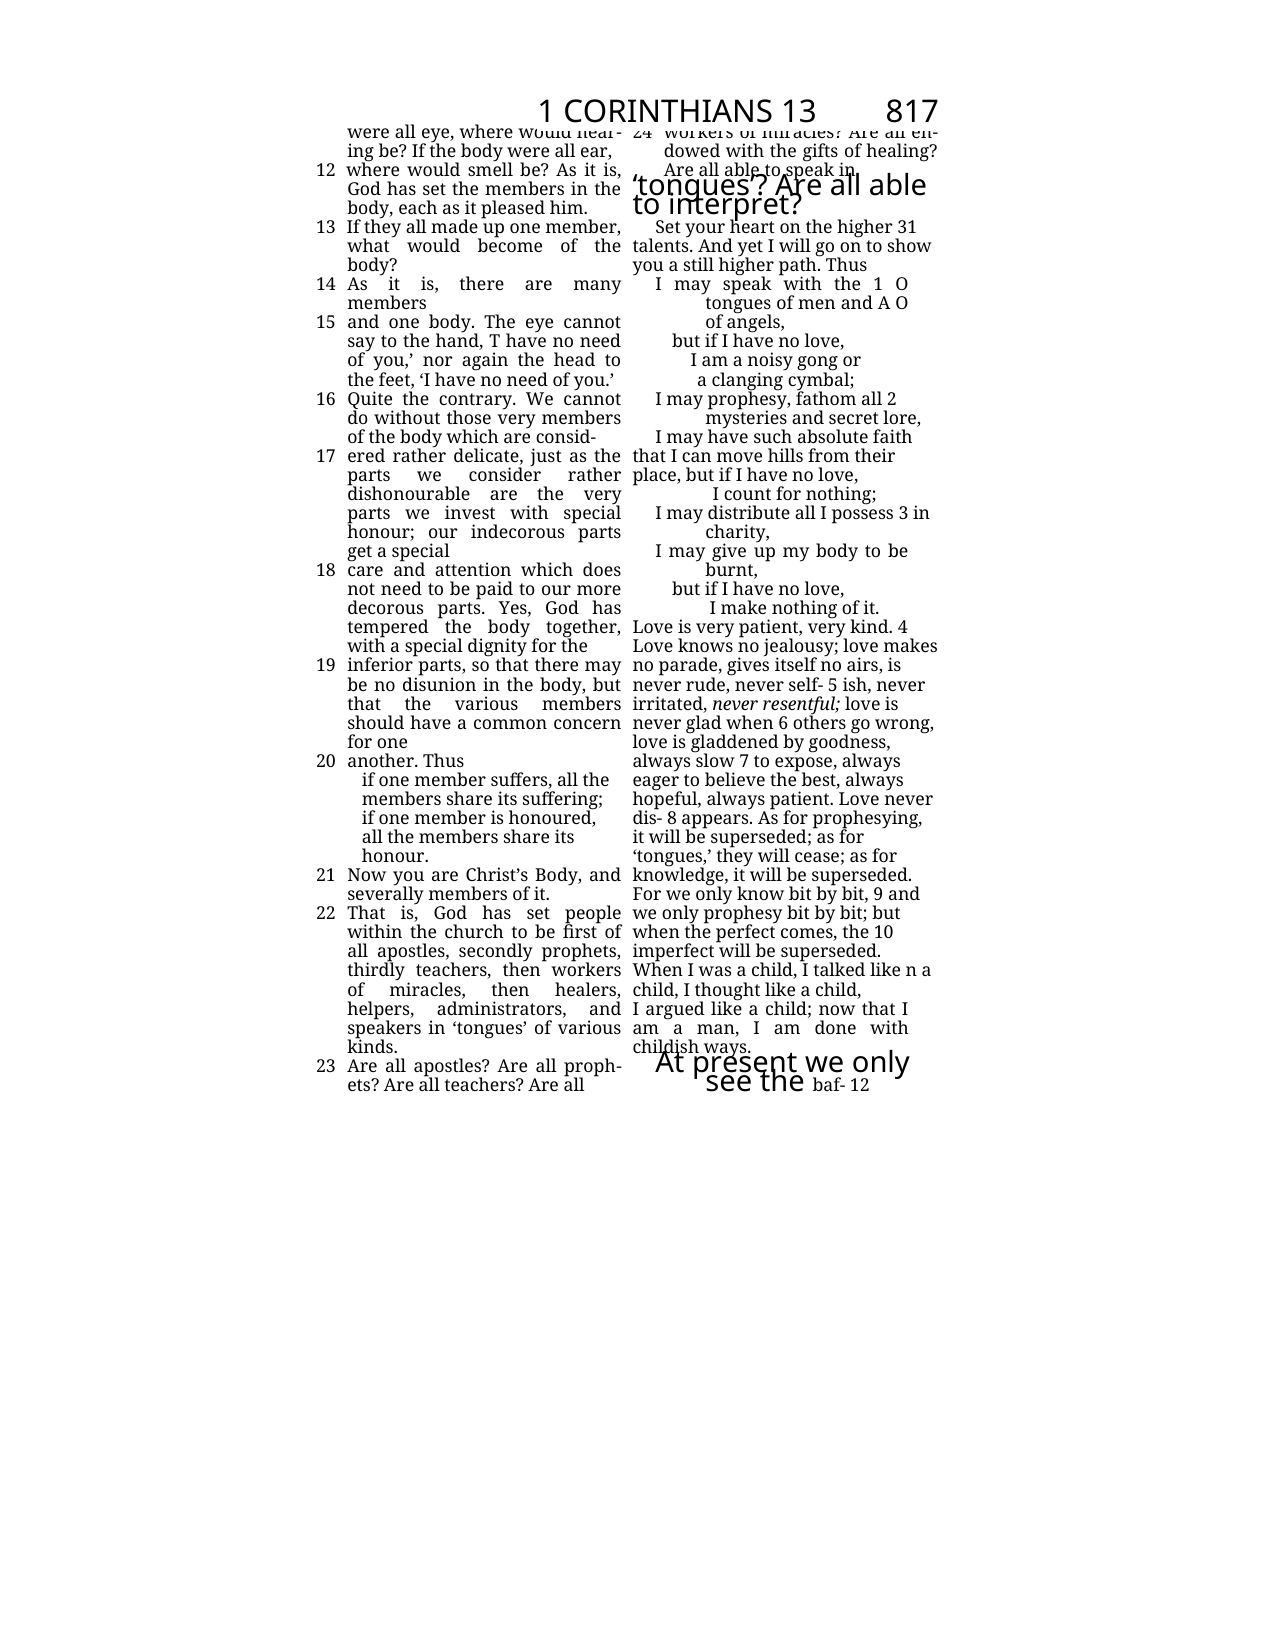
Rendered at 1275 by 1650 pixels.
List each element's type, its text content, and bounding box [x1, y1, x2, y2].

text I may give up my body to be burnt, [655, 542, 909, 580]
list That is, God has set people within the church to be first of all apostles, secondly prophets, thirdly teachers, then workers of miracles, then healers, helpers, administrators, and speakers in ‘tongues’ of various kinds. [316, 904, 622, 1057]
text I may have such absolute faith that I can move hills from their place, but if I have no love, [632, 428, 938, 485]
text Set your heart on the higher 31 talents. And yet I will go on to show you a still higher path. Thus [632, 218, 938, 275]
text At present we only see the baf- 12 [655, 1057, 938, 1095]
text if one member is honoured, all the members share its honour. [362, 809, 622, 866]
list Are all apostles? Are all proph­ets? Are all teachers? Are all [316, 1057, 622, 1095]
text Love is very patient, very kind. 4 Love knows no jealousy; love makes no parade, gives itself no airs, is never rude, never self- 5 ish, never irritated, never re­sentful; love is never glad when 6 others go wrong, love is glad­dened by goodness, always slow 7 to expose, always eager to be­lieve the best, always hopeful, al­ways patient. Love never dis- 8 appears. As for prophesying, it will be superseded; as for ‘tongues,’ they will cease; as for knowledge, it will be superseded. For we only know bit by bit, 9 and we only prophesy bit by bit; but when the perfect comes, the 10 imperfect will be superseded. [632, 618, 938, 962]
text but if I have no love, [672, 580, 938, 599]
list where would smell be? As it is, God has set the members in the body, each as it pleased him. [316, 161, 622, 218]
text I may speak with the 1 O tongues of men and A O of angels, [655, 275, 909, 333]
list another. Thus [316, 752, 622, 771]
text I argued like a child; now that I am a man, I am done with childish ways. [632, 1000, 909, 1057]
text I count for nothing; [651, 485, 938, 504]
text were all eye, where would hear­ing be? If the body were all ear, [347, 123, 622, 161]
text but if I have no love, [672, 333, 938, 352]
text I am a noisy gong or a clanging cymbal; [632, 352, 919, 390]
text I make nothing of it. [651, 599, 938, 618]
text When I was a child, I talked like n a child, I thought like a child, [632, 962, 938, 1000]
list Quite the contrary. We cannot do without those very members of the body which are consid- [316, 390, 622, 447]
list Now you are Christ’s Body, and severally members of it. [316, 866, 622, 904]
list If they all made up one member, what would become of the body? [316, 218, 622, 275]
text I may prophesy, fathom all 2 mysteries and secret lore, [655, 390, 938, 428]
list care and attention which does not need to be paid to our more decorous parts. Yes, God has tempered the body together, with a special dignity for the [316, 561, 622, 657]
list As it is, there are many members [316, 275, 622, 313]
list ered rather delicate, just as the parts we consider rather dishon­ourable are the very parts we invest with special honour; our indecorous parts get a special [316, 447, 622, 561]
list inferior parts, so that there may be no disunion in the body, but that the various members should have a common concern for one [316, 657, 622, 752]
text if one member suffers, all the members share its suffering; [362, 771, 622, 809]
text ‘tongues’? Are all able to interpret? [632, 180, 938, 218]
list workers of miracles? Are all en­dowed with the gifts of healing? Are all able to speak in [632, 131, 938, 180]
list and one body. The eye cannot say to the hand, T have no need of you,’ nor again the head to the feet, ‘I have no need of you.’ [316, 313, 622, 390]
text I may distribute all I possess 3 in charity, [655, 504, 938, 542]
